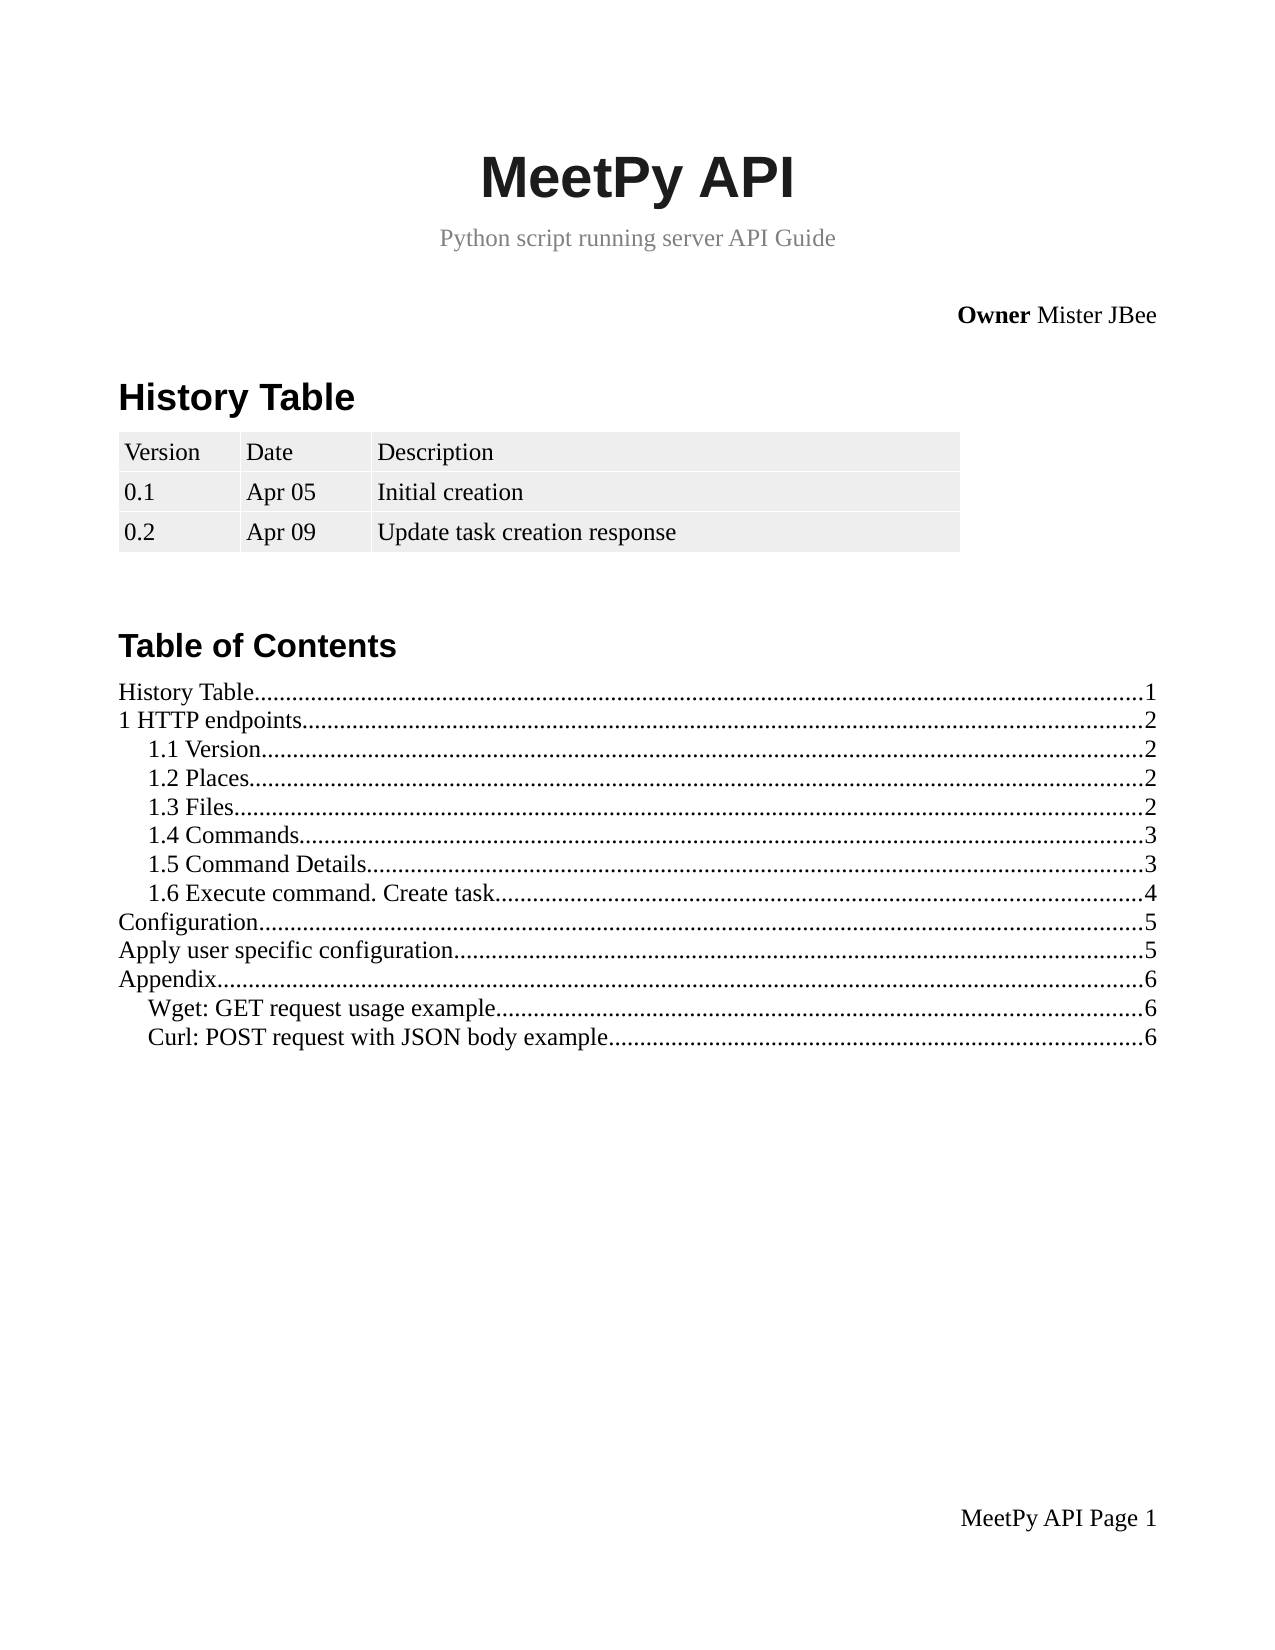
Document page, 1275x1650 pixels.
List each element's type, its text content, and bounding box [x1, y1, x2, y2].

text 1.4 Commands 3 [148, 821, 1157, 849]
text Configuration 5 [118, 907, 1157, 936]
text Appendix 6 [118, 964, 1157, 993]
text Apply user specific configuration 5 [118, 936, 1157, 964]
table_header Description [372, 432, 960, 471]
table_header Date [241, 432, 371, 471]
subtitle Table of Contents [118, 626, 1157, 664]
text 1.1 Version 2 [148, 734, 1157, 763]
subtitle History Table [118, 374, 1157, 418]
table_header Version [119, 432, 240, 471]
text 1.2 Places 2 [148, 763, 1157, 792]
table_cell Apr 05 [241, 472, 371, 511]
table_cell 0.1 [119, 472, 240, 511]
table_cell 0.2 [119, 512, 240, 552]
text Curl: POST request with JSON body example 6 [148, 1022, 1157, 1051]
text Python script running server API Guide [118, 223, 1157, 251]
text Owner Mister JBee [118, 301, 1157, 329]
text 1 HTTP endpoints 2 [118, 706, 1157, 734]
table_cell Apr 09 [241, 512, 371, 552]
text History Table 1 [118, 677, 1157, 706]
title MeetPy API [118, 143, 1157, 210]
text 1.5 Command Details 3 [148, 849, 1157, 878]
text Wget: GET request usage example 6 [148, 993, 1157, 1022]
table_cell Update task creation response [372, 512, 960, 552]
text 1.3 Files 2 [148, 792, 1157, 821]
text 1.6 Execute command. Create task 4 [148, 878, 1157, 907]
table_cell Initial creation [372, 472, 960, 511]
